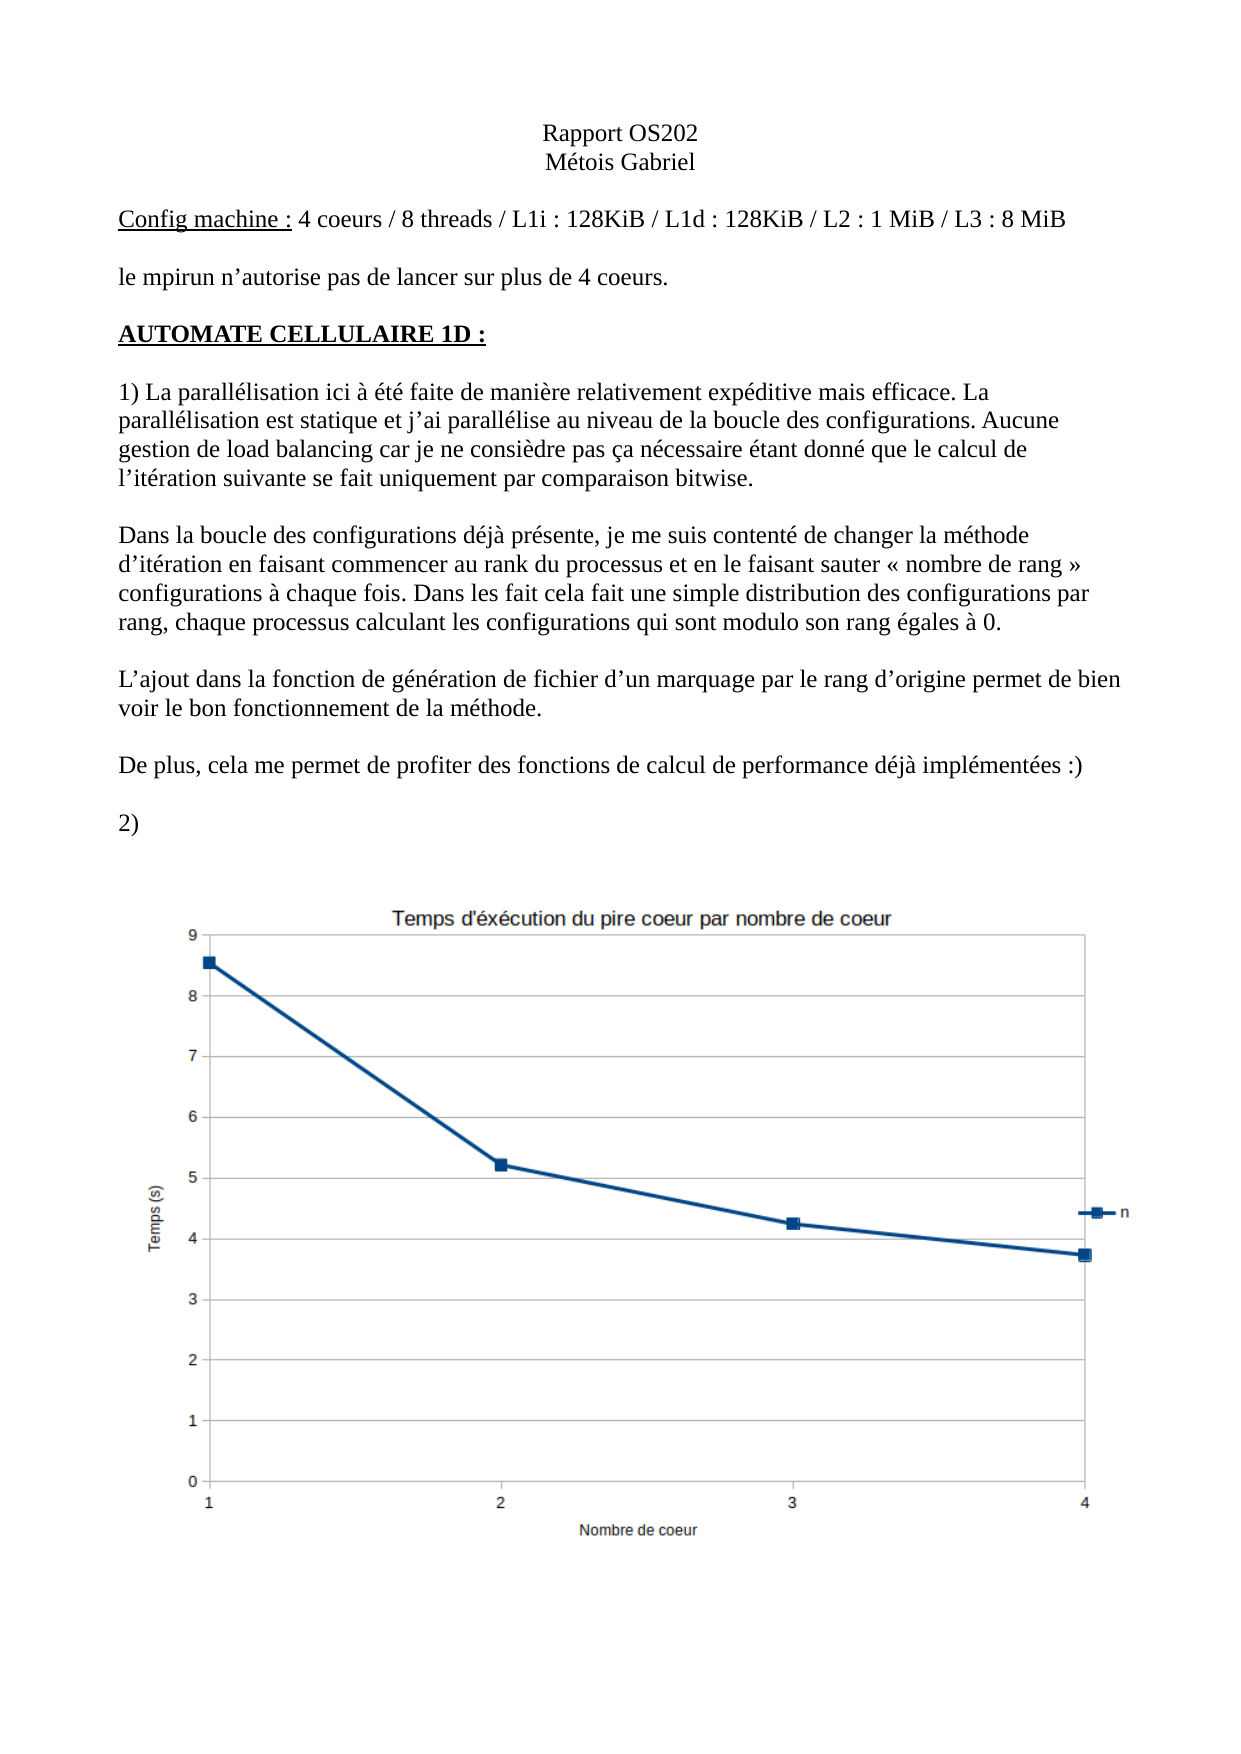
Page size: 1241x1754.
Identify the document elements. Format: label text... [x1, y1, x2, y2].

picture [140, 881, 1144, 1543]
text 2) [118, 808, 1122, 837]
text le mpirun n’autorise pas de lancer sur plus de 4 coeurs. [118, 262, 1122, 291]
text De plus, cela me permet de profiter des fonctions de calcul de performance déjà implémentées :) [118, 751, 1122, 779]
text 1) La parallélisation ici à été faite de manière relativement expéditive mais efficace. La parallélisation est statique et j’ai parallélise au niveau de la boucle des configurations. Aucune gestion de load balancing car je ne consièdre pas ça nécessaire étant donné que le calcul de l’itération suivante se fait uniquement par comparaison bitwise. [118, 377, 1122, 492]
text AUTOMATE CELLULAIRE 1D : [118, 319, 1122, 348]
text L’ajout dans la fonction de génération de fichier d’un marquage par le rang d’origine permet de bien voir le bon fonctionnement de la méthode. [118, 664, 1122, 722]
text Config machine : 4 coeurs / 8 threads / L1i : 128KiB / L1d : 128KiB / L2 : 1 MiB / L3 : 8 MiB [118, 204, 1122, 233]
text Métois Gabriel [118, 147, 1122, 176]
text Rapport OS202 [118, 118, 1122, 147]
text Dans la boucle des configurations déjà présente, je me suis contenté de changer la méthode d’itération en faisant commencer au rank du processus et en le faisant sauter « nombre de rang » configurations à chaque fois. Dans les fait cela fait une simple distribution des configurations par rang, chaque processus calculant les configurations qui sont modulo son rang égales à 0. [118, 521, 1122, 636]
